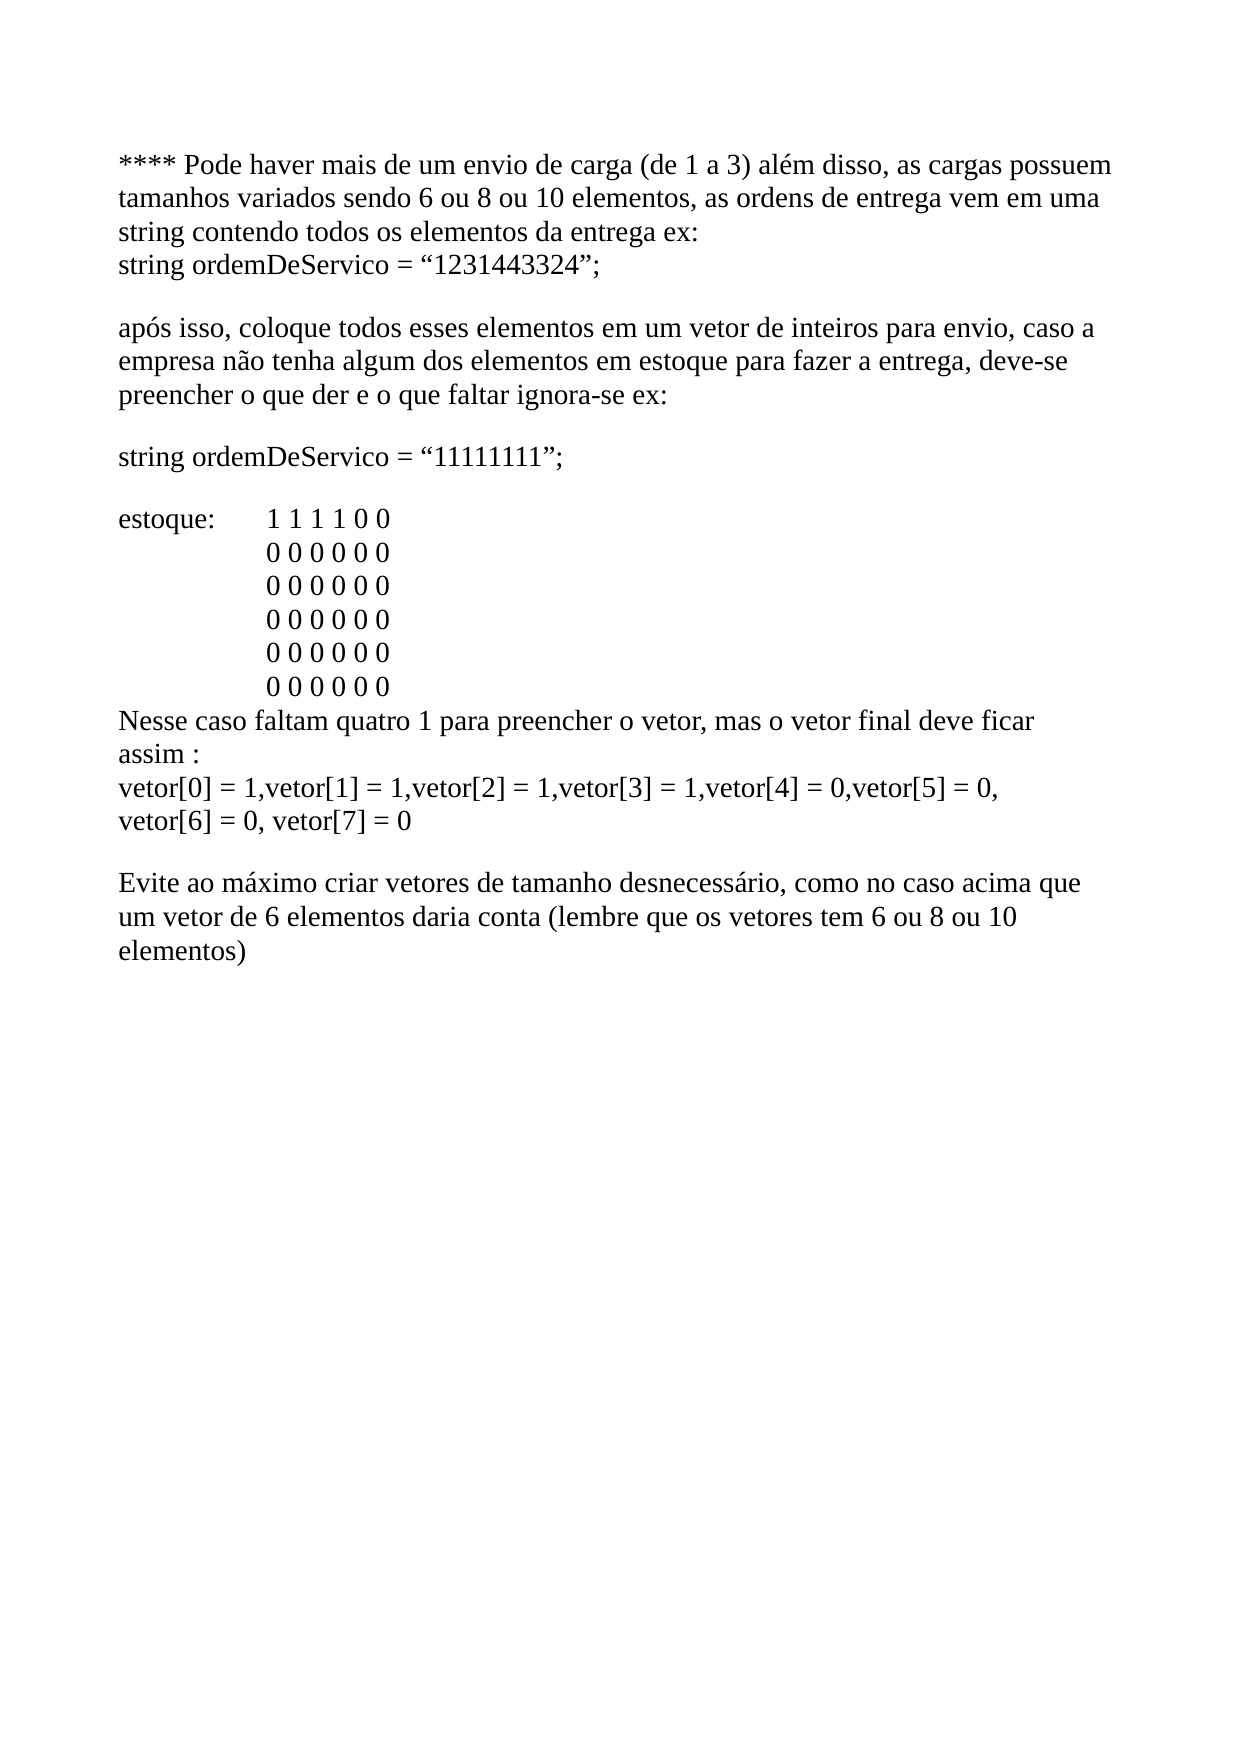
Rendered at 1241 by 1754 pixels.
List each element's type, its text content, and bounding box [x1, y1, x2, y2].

text Evite ao máximo criar vetores de tamanho desnecessário, como no caso acima que um vetor de 6 elementos daria conta (lembre que os vetores tem 6 ou 8 ou 10 elementos) [118, 866, 1122, 966]
text estoque: 1 1 1 1 0 0 [118, 501, 1122, 535]
text 0 0 0 0 0 0 [118, 568, 1122, 602]
text 0 0 0 0 0 0 [118, 636, 1122, 669]
text 0 0 0 0 0 0 [118, 669, 1122, 703]
text Nesse caso faltam quatro 1 para preencher o vetor, mas o vetor final deve ficar assim : [118, 703, 1122, 770]
text vetor[6] = 0, vetor[7] = 0 [118, 803, 1122, 837]
text 0 0 0 0 0 0 [118, 602, 1122, 636]
text 0 0 0 0 0 0 [118, 535, 1122, 568]
text após isso, coloque todos esses elementos em um vetor de inteiros para envio, caso a empresa não tenha algum dos elementos em estoque para fazer a entrega, deve-se preencher o que der e o que faltar ignora-se ex: [118, 310, 1122, 410]
text **** Pode haver mais de um envio de carga (de 1 a 3) além disso, as cargas possuem tamanhos variados sendo 6 ou 8 ou 10 elementos, as ordens de entrega vem em uma string contendo todos os elementos da entrega ex: [118, 147, 1122, 247]
text string ordemDeServico = “11111111”; [118, 439, 1122, 473]
text vetor[0] = 1,vetor[1] = 1,vetor[2] = 1,vetor[3] = 1,vetor[4] = 0,vetor[5] = 0, [118, 770, 1122, 803]
text string ordemDeServico = “1231443324”; [118, 247, 1122, 281]
